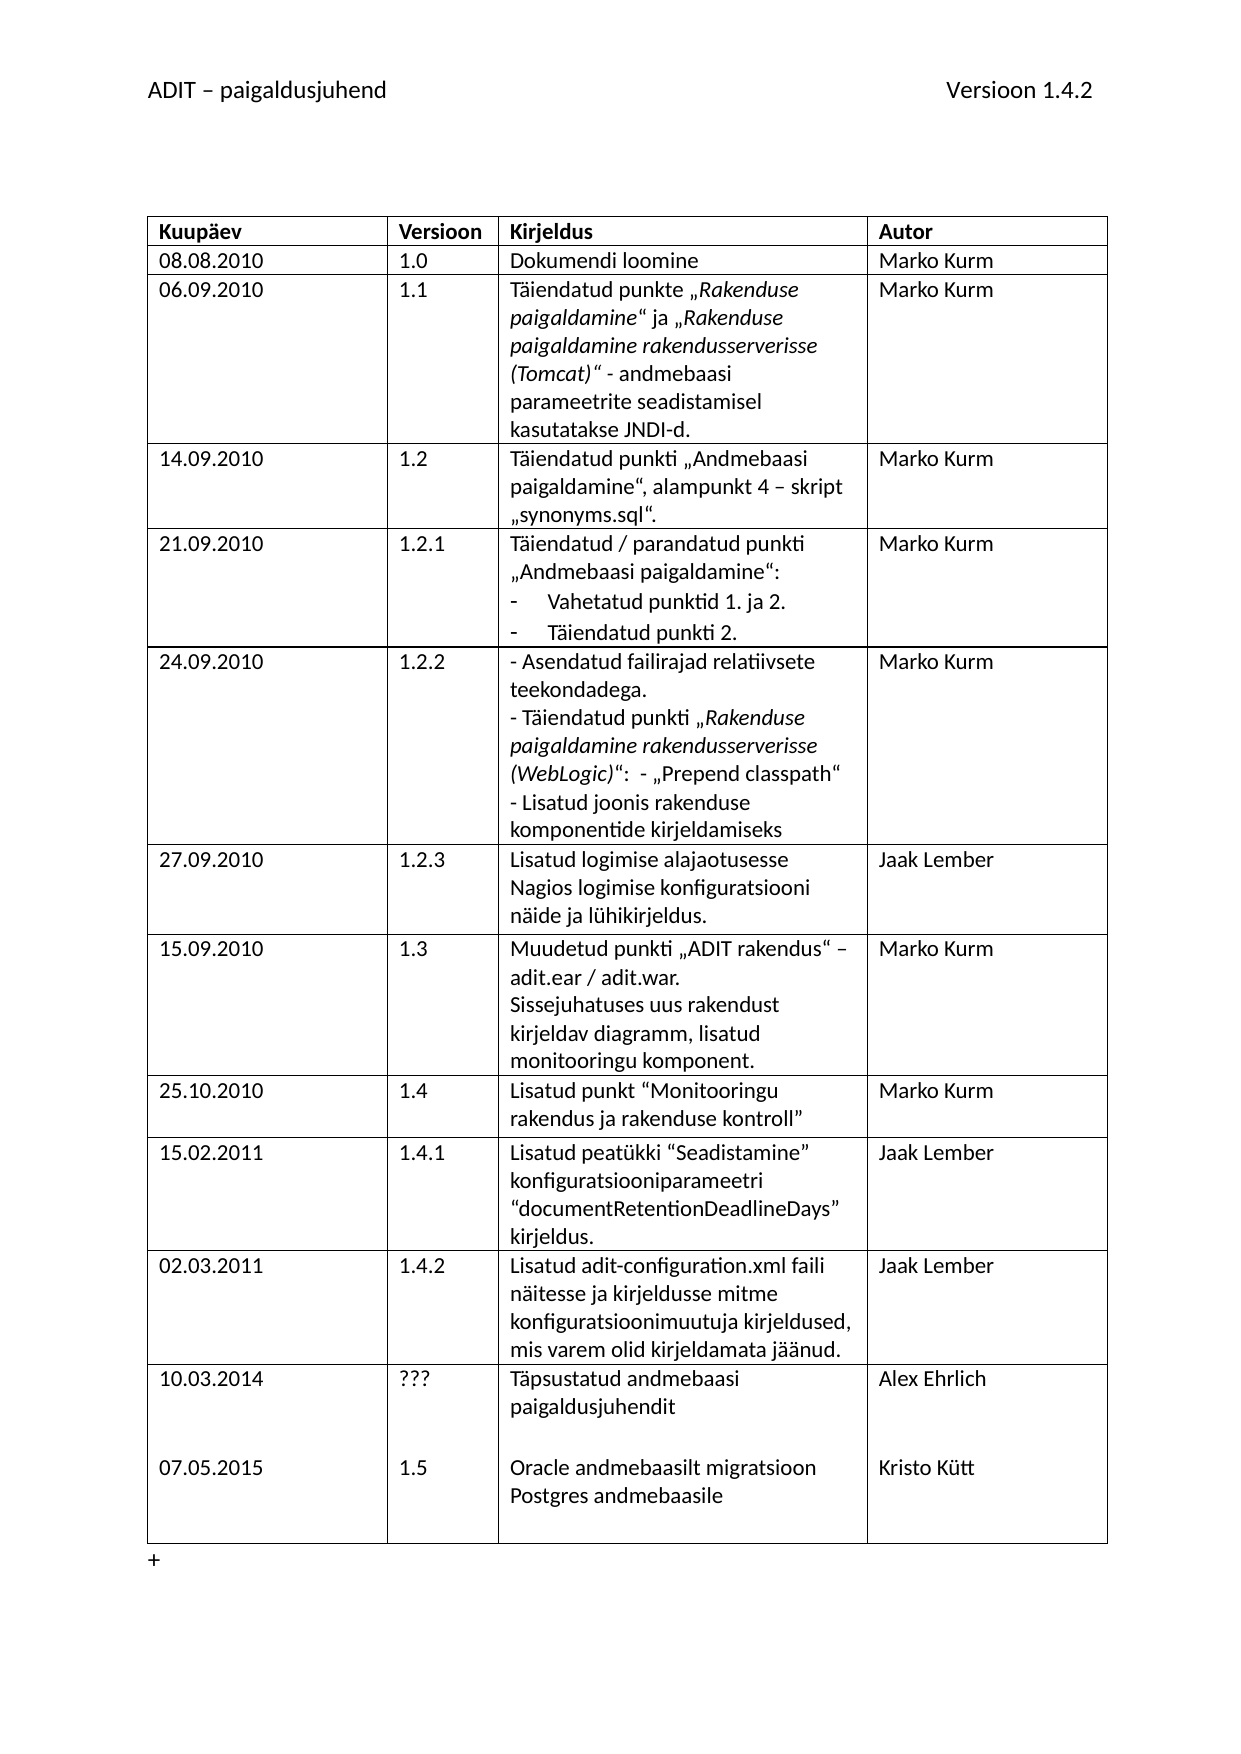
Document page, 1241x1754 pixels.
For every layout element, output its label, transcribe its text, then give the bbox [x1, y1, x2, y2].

table_cell Oracle andmebaasilt migratsioon Postgres andmebaasile [499, 1453, 867, 1543]
table_cell 1.5 [388, 1453, 498, 1543]
table_cell Täiendatud punkti „Andmebaasi paigaldamine“, alampunkt 4 – skript „synonyms.sql“. [499, 444, 867, 528]
table_cell 10.03.2014 [148, 1365, 387, 1453]
table_cell 1.4.2 [388, 1251, 498, 1363]
table_cell 27.09.2010 [148, 845, 387, 933]
table_cell 1.3 [388, 935, 498, 1075]
table_cell 06.09.2010 [148, 275, 387, 443]
table_cell 07.05.2015 [148, 1453, 387, 1543]
table_cell 25.10.2010 [148, 1076, 387, 1137]
table_cell Marko Kurm [868, 529, 1107, 646]
table_cell 21.09.2010 [148, 529, 387, 646]
table_cell Marko Kurm [868, 648, 1107, 844]
table_cell 24.09.2010 [148, 648, 387, 844]
table_cell 1.2 [388, 444, 498, 528]
table_cell 15.09.2010 [148, 935, 387, 1075]
table_cell Lisatud adit-configuration.xml faili näitesse ja kirjeldusse mitme konfiguratsioonimuutuja kirjeldused, mis varem olid kirjeldamata jäänud. [499, 1251, 867, 1363]
table_cell Täiendatud punkte „Rakenduse paigaldamine“ ja „Rakenduse paigaldamine rakendusserverisse (Tomcat)“ - andmebaasi parameetrite seadistamisel kasutatakse JNDI-d. [499, 275, 867, 443]
table_cell 1.1 [388, 275, 498, 443]
table_header Kuupäev [148, 217, 387, 245]
table_cell Jaak Lember [868, 1251, 1107, 1363]
table_cell Muudetud punkti „ADIT rakendus“ – adit.ear / adit.war. Sissejuhatuses uus rakendust kirjeldav diagramm, lisatud monitooringu komponent. [499, 935, 867, 1075]
text + [148, 1544, 1093, 1575]
table_cell 15.02.2011 [148, 1138, 387, 1250]
table_cell Jaak Lember [868, 845, 1107, 933]
table_cell Lisatud peatükki “Seadistamine” konfiguratsiooniparameetri “documentRetentionDeadlineDays” kirjeldus. [499, 1138, 867, 1250]
table_cell Lisatud punkt “Monitooringu rakendus ja rakenduse kontroll” [499, 1076, 867, 1137]
table_cell Lisatud logimise alajaotusesse Nagios logimise konfiguratsiooni näide ja lühikirjeldus. [499, 845, 867, 933]
table_cell 1.2.2 [388, 648, 498, 844]
table_cell Marko Kurm [868, 275, 1107, 443]
table_cell Marko Kurm [868, 935, 1107, 1075]
table_cell Marko Kurm [868, 444, 1107, 528]
table_cell Täpsustatud andmebaasi paigaldusjuhendit [499, 1365, 867, 1453]
table_cell 1.0 [388, 246, 498, 274]
table_cell Marko Kurm [868, 1076, 1107, 1137]
table_header Versioon [388, 217, 498, 245]
table_cell Alex Ehrlich [868, 1365, 1107, 1453]
table_header Autor [868, 217, 1107, 245]
table_cell Dokumendi loomine [499, 246, 867, 274]
table_cell 08.08.2010 [148, 246, 387, 274]
table_cell - Asendatud failirajad relatiivsete teekondadega. - Täiendatud punkti „Rakenduse paigaldamine rakendusserverisse (WebLogic)“: - „Prepend classpath“ - Lisatud joonis rakenduse komponentide kirjeldamiseks [499, 648, 867, 844]
table_header Kirjeldus [499, 217, 867, 245]
table_cell 1.2.1 [388, 529, 498, 646]
table_cell Marko Kurm [868, 246, 1107, 274]
table_cell ??? [388, 1365, 498, 1453]
table_cell 1.4.1 [388, 1138, 498, 1250]
table_cell Jaak Lember [868, 1138, 1107, 1250]
table_cell Kristo Kütt [868, 1453, 1107, 1543]
table_cell 02.03.2011 [148, 1251, 387, 1363]
table_cell 14.09.2010 [148, 444, 387, 528]
table_cell 1.4 [388, 1076, 498, 1137]
table_cell 1.2.3 [388, 845, 498, 933]
table_cell Täiendatud / parandatud punkti „Andmebaasi paigaldamine“: Vahetatud punktid 1. ja 2. Täiendatud punkti 2. [499, 529, 867, 646]
